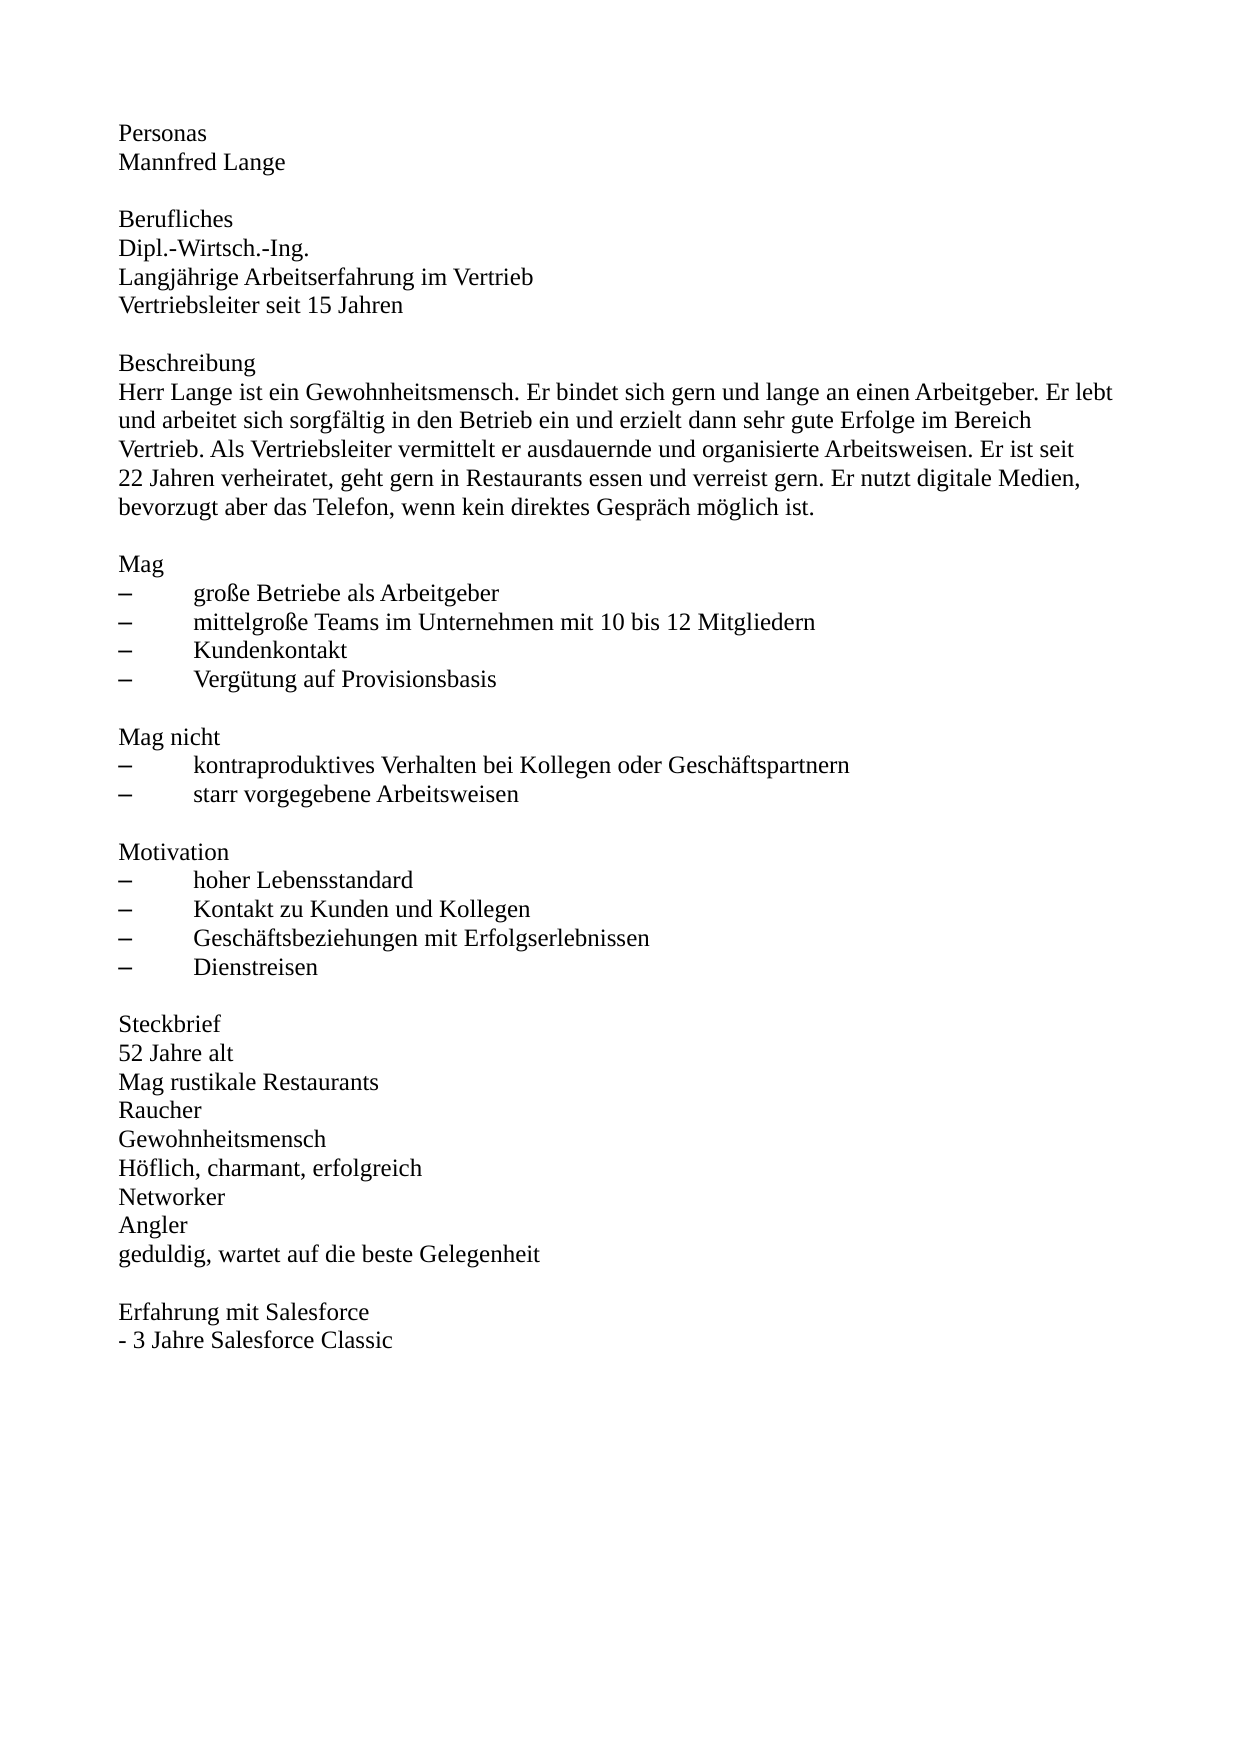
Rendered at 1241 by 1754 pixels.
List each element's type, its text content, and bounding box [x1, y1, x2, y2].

list starr vorgegebene Arbeitsweisen [118, 779, 1122, 808]
text Langjährige Arbeitserfahrung im Vertrieb [118, 262, 1122, 291]
text Steckbrief [118, 1009, 1122, 1038]
text Herr Lange ist ein Gewohnheitsmensch. Er bindet sich gern und lange an einen Arbeitgeber. Er lebt und arbeitet sich sorgfältig in den Betrieb ein und erzielt dann sehr gute Erfolge im Bereich Vertrieb. Als Vertriebsleiter vermittelt er ausdauernde und organisierte Arbeitsweisen. Er ist seit 22 Jahren verheiratet, geht gern in Restaurants essen und verreist gern. Er nutzt digitale Medien, bevorzugt aber das Telefon, wenn kein direktes Gespräch möglich ist. [118, 377, 1122, 521]
text Mannfred Lange [118, 147, 1122, 176]
text Motivation [118, 837, 1122, 866]
text Beschreibung [118, 348, 1122, 377]
list Dienstreisen [118, 952, 1122, 981]
list Kundenkontakt [118, 636, 1122, 664]
list Kontakt zu Kunden und Kollegen [118, 894, 1122, 923]
text 52 Jahre alt [118, 1038, 1122, 1067]
list hoher Lebensstandard [118, 866, 1122, 894]
list mittelgroße Teams im Unternehmen mit 10 bis 12 Mitgliedern [118, 607, 1122, 636]
list Vergütung auf Provisionsbasis [118, 664, 1122, 693]
text Gewohnheitsmensch [118, 1124, 1122, 1153]
text Dipl.-Wirtsch.-Ing. [118, 233, 1122, 262]
text Mag nicht [118, 722, 1122, 751]
text Berufliches [118, 204, 1122, 233]
text Raucher [118, 1096, 1122, 1124]
text - 3 Jahre Salesforce Classic [118, 1326, 1122, 1354]
text Angler [118, 1211, 1122, 1239]
list große Betriebe als Arbeitgeber [118, 578, 1122, 607]
text Personas [118, 118, 1122, 147]
text geduldig, wartet auf die beste Gelegenheit [118, 1239, 1122, 1268]
text Mag rustikale Restaurants [118, 1067, 1122, 1096]
list kontraproduktives Verhalten bei Kollegen oder Geschäftspartnern [118, 751, 1122, 779]
list Geschäftsbeziehungen mit Erfolgserlebnissen [118, 923, 1122, 952]
text Vertriebsleiter seit 15 Jahren [118, 291, 1122, 319]
text Höflich, charmant, erfolgreich [118, 1153, 1122, 1182]
text Mag [118, 549, 1122, 578]
text Networker [118, 1182, 1122, 1211]
text Erfahrung mit Salesforce [118, 1297, 1122, 1326]
